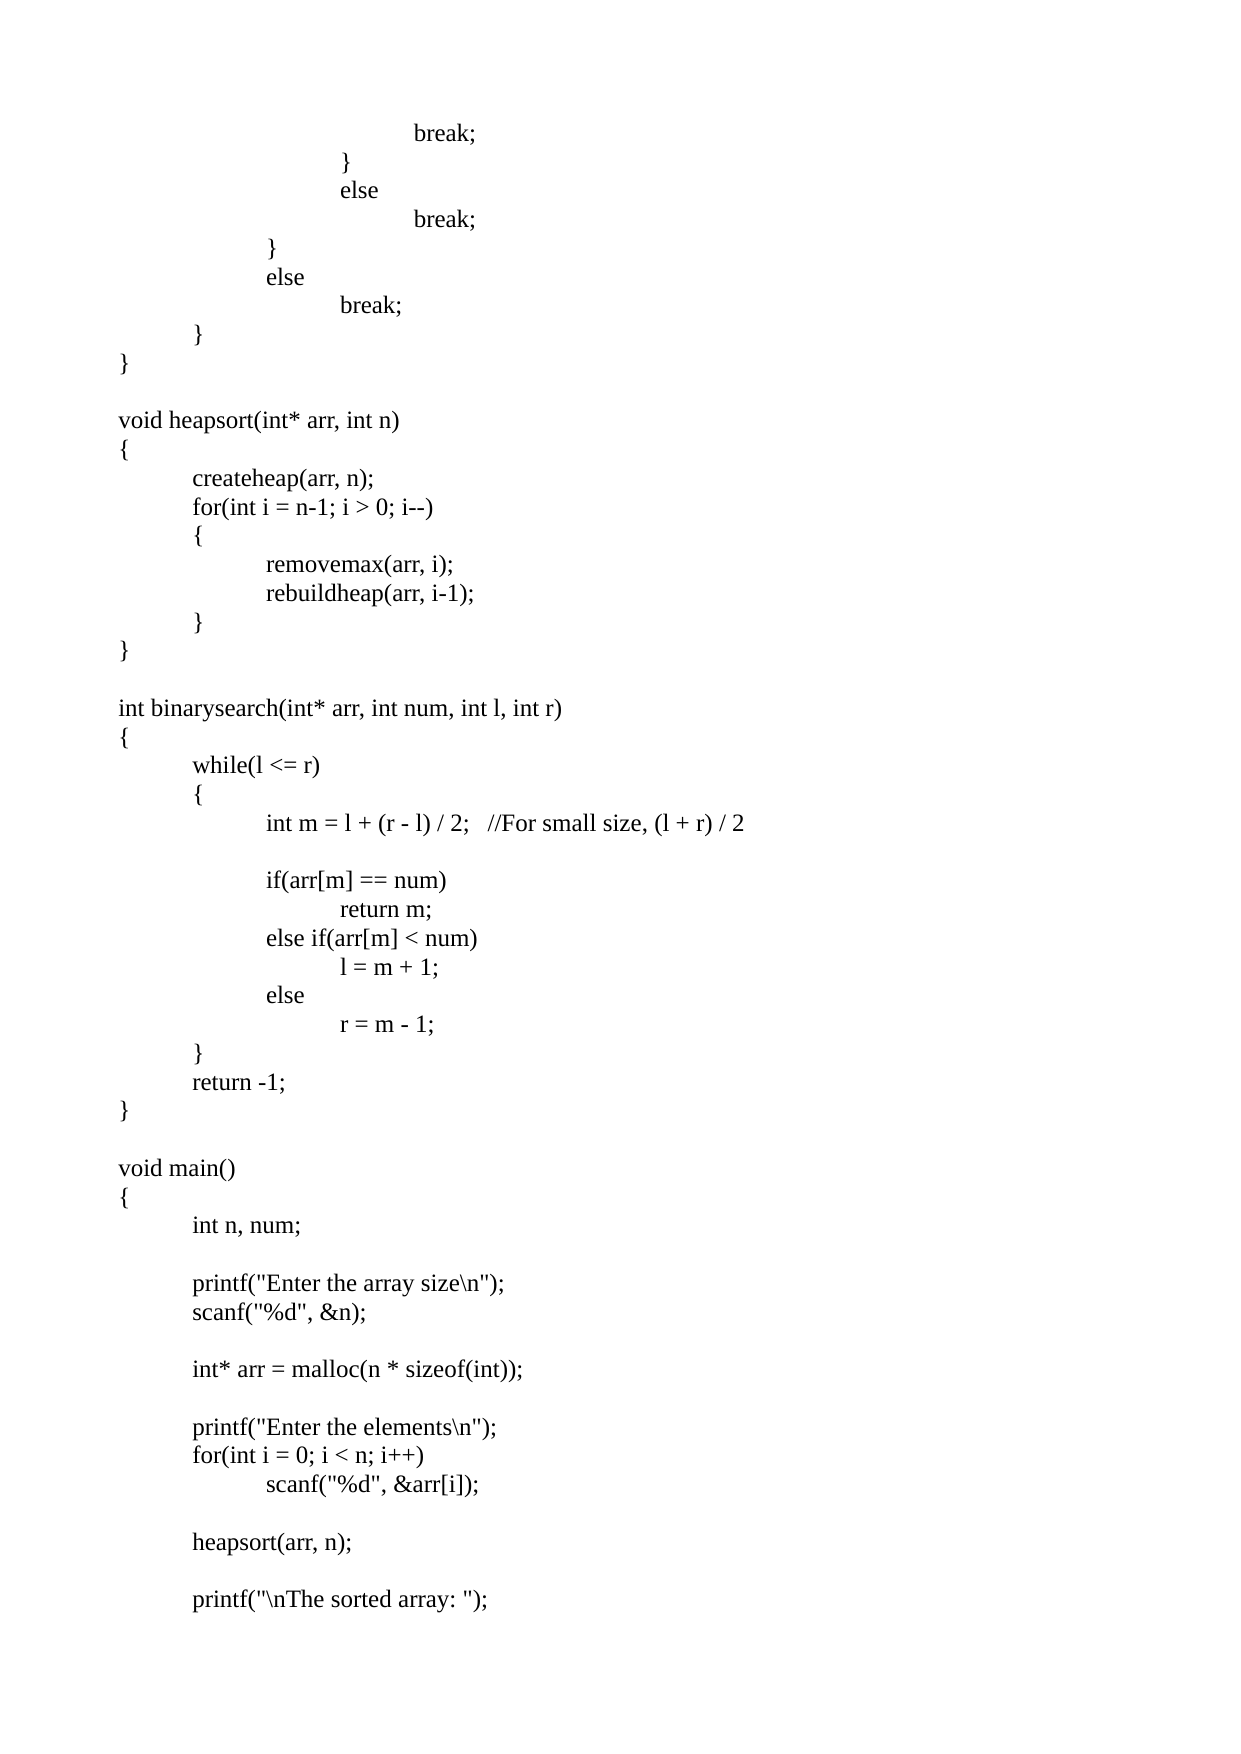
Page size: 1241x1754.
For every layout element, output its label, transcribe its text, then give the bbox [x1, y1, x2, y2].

text } [118, 1096, 1122, 1124]
text heapsort(arr, n); [118, 1527, 1122, 1556]
text int binarysearch(int* arr, int num, int l, int r) [118, 693, 1122, 722]
text for(int i = 0; i < n; i++) [118, 1441, 1122, 1469]
text else if(arr[m] < num) [118, 923, 1122, 952]
text { [118, 521, 1122, 549]
text l = m + 1; [118, 952, 1122, 981]
text break; [118, 291, 1122, 319]
text } [118, 233, 1122, 262]
text printf("Enter the array size\n"); [118, 1268, 1122, 1297]
text if(arr[m] == num) [118, 866, 1122, 894]
text else [118, 981, 1122, 1009]
text int n, num; [118, 1211, 1122, 1239]
text { [118, 434, 1122, 463]
text scanf("%d", &arr[i]); [118, 1469, 1122, 1498]
text } [118, 319, 1122, 348]
text } [118, 607, 1122, 636]
text rebuildheap(arr, i-1); [118, 578, 1122, 607]
text int* arr = malloc(n * sizeof(int)); [118, 1354, 1122, 1383]
text printf("\nThe sorted array: "); [118, 1584, 1122, 1613]
text removemax(arr, i); [118, 549, 1122, 578]
text } [118, 348, 1122, 377]
text break; [118, 204, 1122, 233]
text void heapsort(int* arr, int n) [118, 406, 1122, 434]
text for(int i = n-1; i > 0; i--) [118, 492, 1122, 521]
text scanf("%d", &n); [118, 1297, 1122, 1326]
text } [118, 636, 1122, 664]
text int m = l + (r - l) / 2; //For small size, (l + r) / 2 [118, 808, 1122, 837]
text return -1; [118, 1067, 1122, 1096]
text else [118, 262, 1122, 291]
text { [118, 722, 1122, 751]
text { [118, 1182, 1122, 1211]
text while(l <= r) [118, 751, 1122, 779]
text void main() [118, 1153, 1122, 1182]
text else [118, 176, 1122, 204]
text createheap(arr, n); [118, 463, 1122, 492]
text return m; [118, 894, 1122, 923]
text } [118, 147, 1122, 176]
text printf("Enter the elements\n"); [118, 1412, 1122, 1441]
text } [118, 1038, 1122, 1067]
text r = m - 1; [118, 1009, 1122, 1038]
text break; [118, 118, 1122, 147]
text { [118, 779, 1122, 808]
